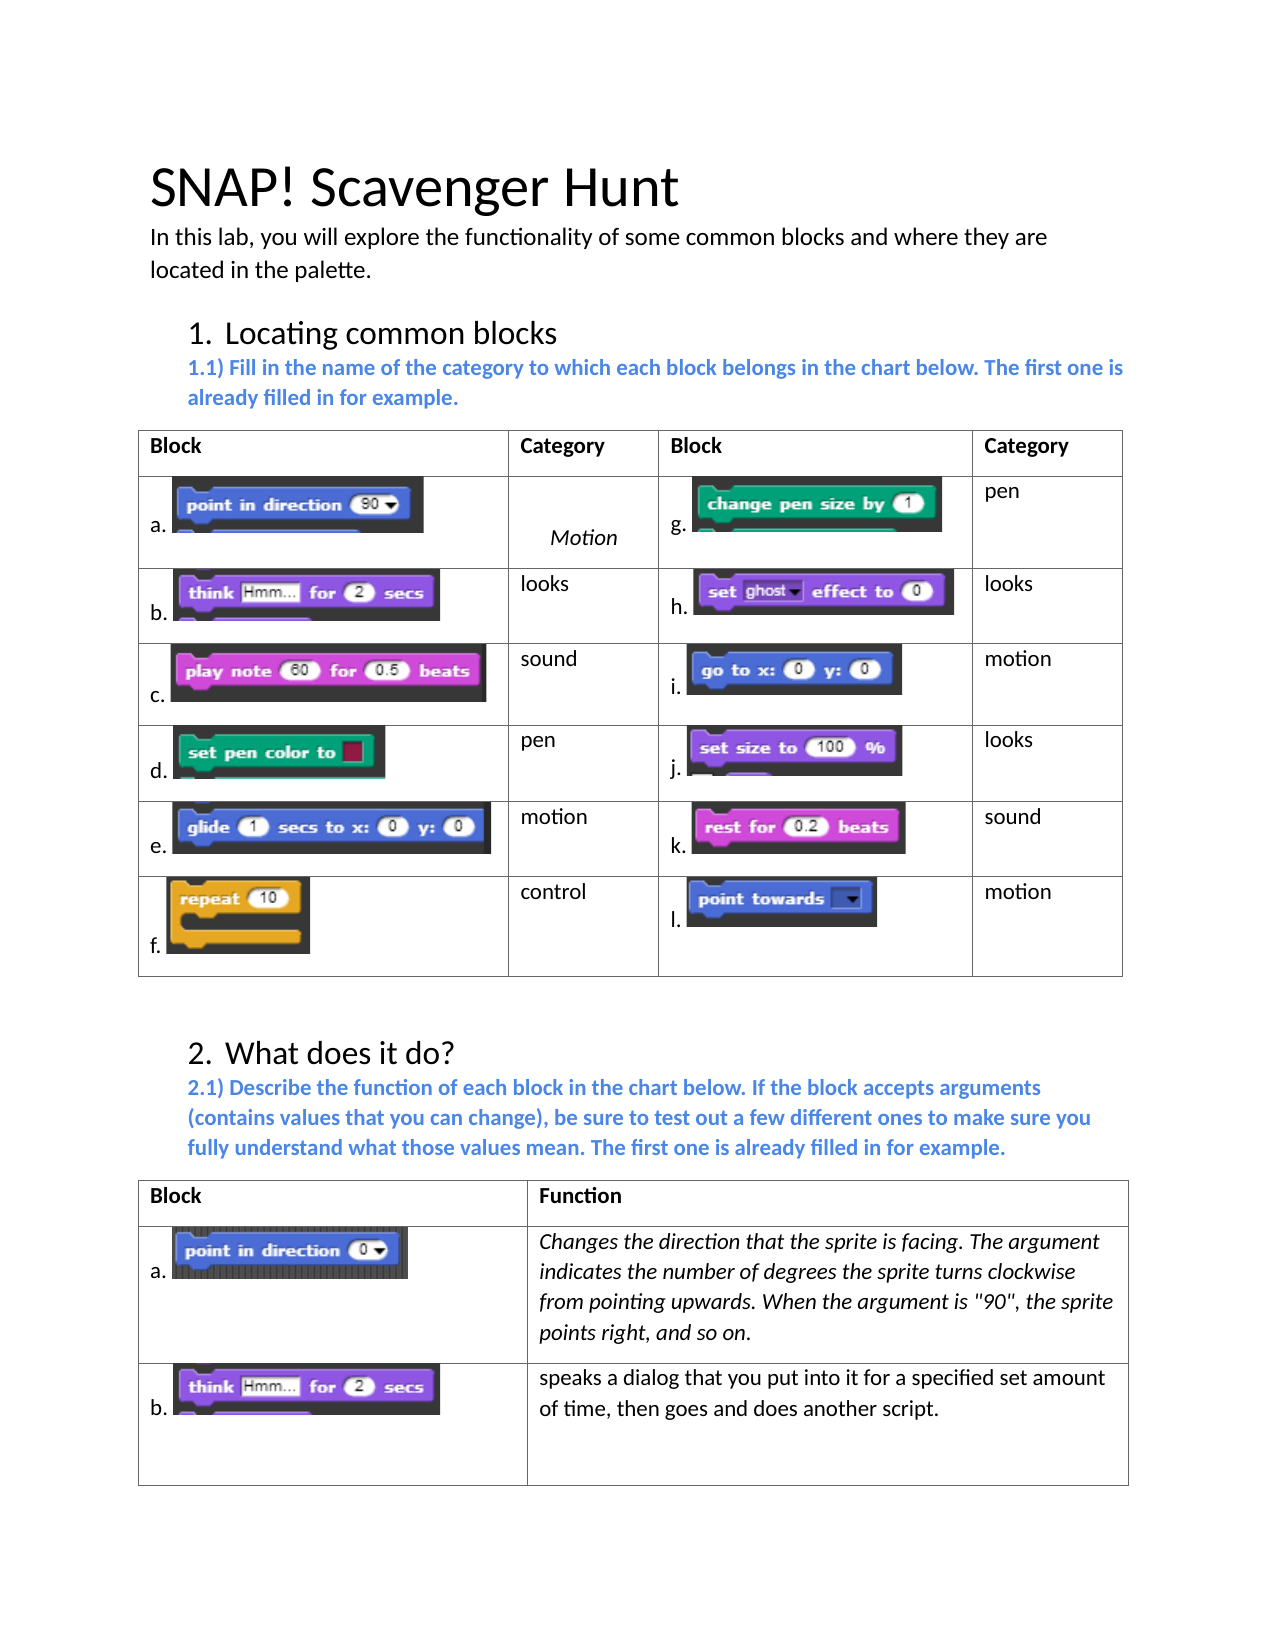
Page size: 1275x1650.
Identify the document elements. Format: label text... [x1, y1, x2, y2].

table_cell l. [659, 877, 972, 976]
text 1.1) Fill in the name of the category to which each block belongs in the chart below. The first one is already filled in for example. [187, 353, 1125, 411]
subtitle Locating common blocks [187, 312, 1125, 353]
picture [170, 644, 487, 702]
picture [692, 476, 943, 532]
table_cell b. [139, 1364, 527, 1485]
picture [686, 725, 903, 776]
table_header Block [139, 1181, 527, 1226]
table_cell looks [973, 569, 1122, 643]
picture [173, 725, 386, 779]
table_cell c. [139, 644, 508, 724]
picture [691, 802, 906, 854]
table_cell a. [139, 1227, 527, 1362]
table_cell d. [139, 726, 508, 801]
table_cell sound [509, 644, 658, 724]
picture [173, 569, 441, 621]
picture [686, 644, 903, 695]
table_cell pen [509, 726, 658, 801]
table_cell motion [973, 644, 1122, 724]
text In this lab, you will explore the functionality of some common blocks and where they are located in the palette. [150, 221, 1125, 285]
table_cell i. [659, 644, 972, 724]
table_cell Changes the direction that the sprite is facing. The argument indicates the number of degrees the sprite turns clockwise from pointing upwards. When the argument is "90", the sprite points right, and so on. [528, 1227, 1128, 1362]
table_header Block [139, 431, 508, 476]
table_header Category [509, 431, 658, 476]
table_cell motion [973, 877, 1122, 976]
table_header Function [528, 1181, 1128, 1226]
table_cell g. [659, 477, 972, 568]
table_cell f. [139, 877, 508, 976]
picture [172, 802, 492, 854]
picture [693, 569, 955, 615]
picture [173, 1363, 441, 1415]
table_cell looks [973, 726, 1122, 801]
picture [686, 877, 878, 927]
text 2.1) Describe the function of each block in the chart below. If the block accepts arguments (contains values that you can change), be sure to test out a few different ones to make sure you fully understand what those values mean. The first one is already filled in for example. [187, 1073, 1125, 1161]
table_cell looks [509, 569, 658, 643]
table_cell sound [973, 802, 1122, 876]
table_cell pen [973, 477, 1122, 568]
subtitle What does it do? [187, 1032, 1125, 1073]
table_header Category [973, 431, 1122, 476]
table_cell b. [139, 569, 508, 643]
table_cell e. [139, 802, 508, 876]
table_cell j. [659, 726, 972, 801]
table_cell h. [659, 569, 972, 643]
table_cell speaks a dialog that you put into it for a specified set amount of time, then goes and does another script. [528, 1364, 1128, 1485]
table_cell Motion [509, 477, 658, 568]
picture [166, 877, 311, 954]
table_cell motion [509, 802, 658, 876]
table_cell k. [659, 802, 972, 876]
table_cell control [509, 877, 658, 976]
picture [172, 476, 424, 533]
table_header Block [659, 431, 972, 476]
table_cell a. [139, 477, 508, 568]
title SNAP! Scavenger Hunt [150, 150, 1125, 221]
picture [172, 1227, 408, 1279]
